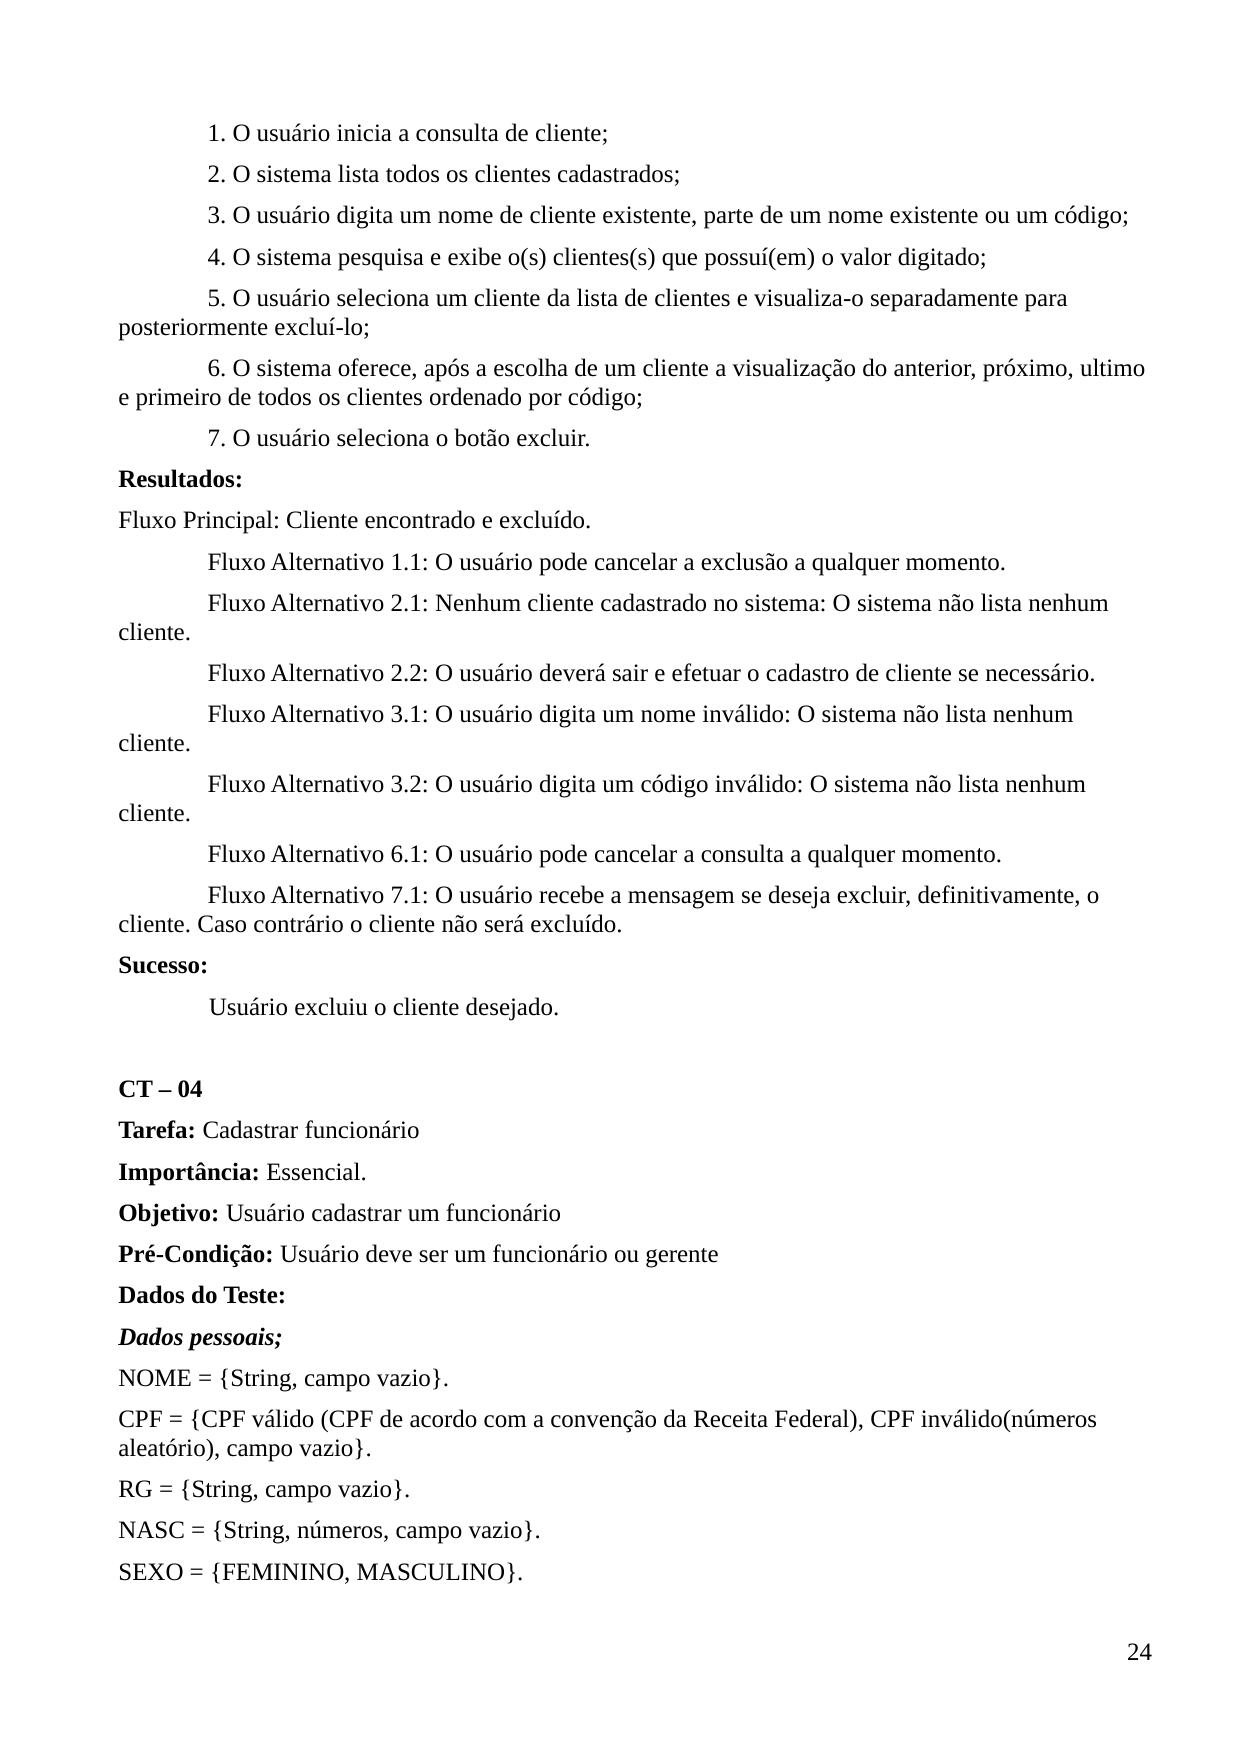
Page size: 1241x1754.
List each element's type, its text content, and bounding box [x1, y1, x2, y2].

text 2. O sistema lista todos os clientes cadastrados; [118, 159, 1152, 188]
text Fluxo Alternativo 2.1: Nenhum cliente cadastrado no sistema: O sistema não lista nenhum cliente. [118, 588, 1152, 646]
text Resultados: [118, 464, 1152, 493]
text Fluxo Alternativo 2.2: O usuário deverá sair e efetuar o cadastro de cliente se necessário. [118, 658, 1152, 687]
text 4. O sistema pesquisa e exibe o(s) clientes(s) que possuí(em) o valor digitado; [118, 242, 1152, 271]
text 5. O usuário seleciona um cliente da lista de clientes e visualiza-o separadamente para posteriormente excluí-lo; [118, 283, 1152, 341]
text 3. O usuário digita um nome de cliente existente, parte de um nome existente ou um código; [118, 201, 1152, 229]
text Tarefa: Cadastrar funcionário [118, 1116, 1152, 1144]
text SEXO = {FEMININO, MASCULINO}. [118, 1557, 1152, 1586]
text Importância: Essencial. [118, 1157, 1152, 1186]
text CT – 04 [118, 1074, 1152, 1103]
text Fluxo Alternativo 6.1: O usuário pode cancelar a consulta a qualquer momento. [118, 839, 1152, 868]
text Usuário excluiu o cliente desejado. [118, 992, 1152, 1021]
text Dados do Teste: [118, 1281, 1152, 1309]
text Fluxo Principal: Cliente encontrado e excluído. [118, 506, 1152, 534]
text Fluxo Alternativo 3.1: O usuário digita um nome inválido: O sistema não lista nenhum cliente. [118, 699, 1152, 757]
text 7. O usuário seleciona o botão excluir. [118, 423, 1152, 452]
text 6. O sistema oferece, após a escolha de um cliente a visualização do anterior, próximo, ultimo e primeiro de todos os clientes ordenado por código; [118, 353, 1152, 411]
text Dados pessoais; [118, 1322, 1152, 1351]
text RG = {String, campo vazio}. [118, 1474, 1152, 1503]
text 1. O usuário inicia a consulta de cliente; [118, 118, 1152, 147]
text Fluxo Alternativo 3.2: O usuário digita um código inválido: O sistema não lista nenhum cliente. [118, 769, 1152, 827]
text Sucesso: [118, 951, 1152, 979]
text Fluxo Alternativo 7.1: O usuário recebe a mensagem se deseja excluir, definitivamente, o cliente. Caso contrário o cliente não será excluído. [118, 881, 1152, 938]
text Pré-Condição: Usuário deve ser um funcionário ou gerente [118, 1239, 1152, 1268]
text NASC = {String, números, campo vazio}. [118, 1516, 1152, 1544]
text Objetivo: Usuário cadastrar um funcionário [118, 1198, 1152, 1227]
text CPF = {CPF válido (CPF de acordo com a convenção da Receita Federal), CPF inválido(números aleatório), campo vazio}. [118, 1404, 1152, 1462]
text NOME = {String, campo vazio}. [118, 1363, 1152, 1392]
text Fluxo Alternativo 1.1: O usuário pode cancelar a exclusão a qualquer momento. [118, 547, 1152, 576]
